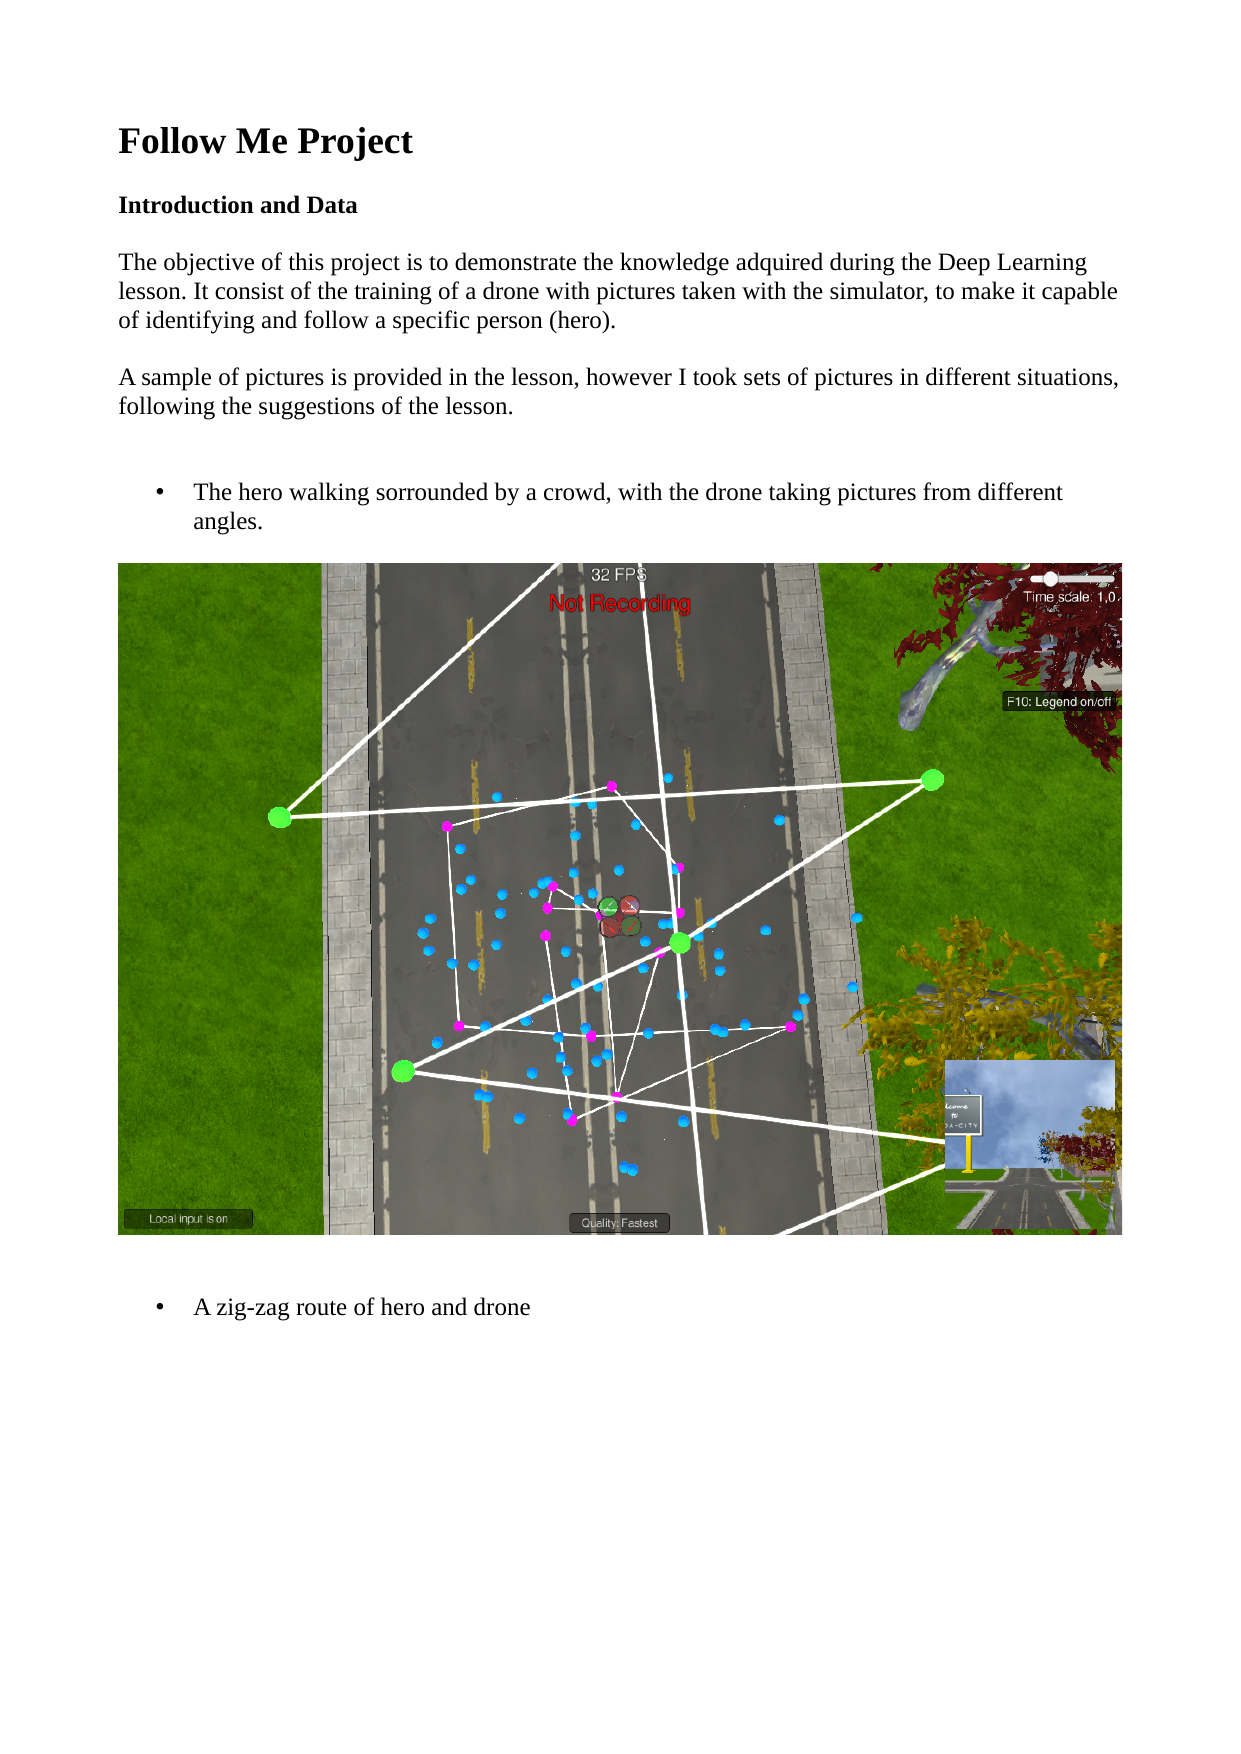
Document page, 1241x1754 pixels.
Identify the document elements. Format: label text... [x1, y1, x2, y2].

list The hero walking sorrounded by a crowd, with the drone taking pictures from different angles. [156, 477, 1122, 535]
text A sample of pictures is provided in the lesson, however I took sets of pictures in different situations, following the suggestions of the lesson. [118, 362, 1122, 420]
list A zig-zag route of hero and drone [156, 1292, 1122, 1321]
text Follow Me Project [118, 118, 1122, 161]
text The objective of this project is to demonstrate the knowledge adquired during the Deep Learning lesson. It consist of the training of a drone with pictures taken with the simulator, to make it capable of identifying and follow a specific person (hero). [118, 247, 1122, 334]
picture [118, 563, 1123, 1235]
text Introduction and Data [118, 190, 1122, 219]
